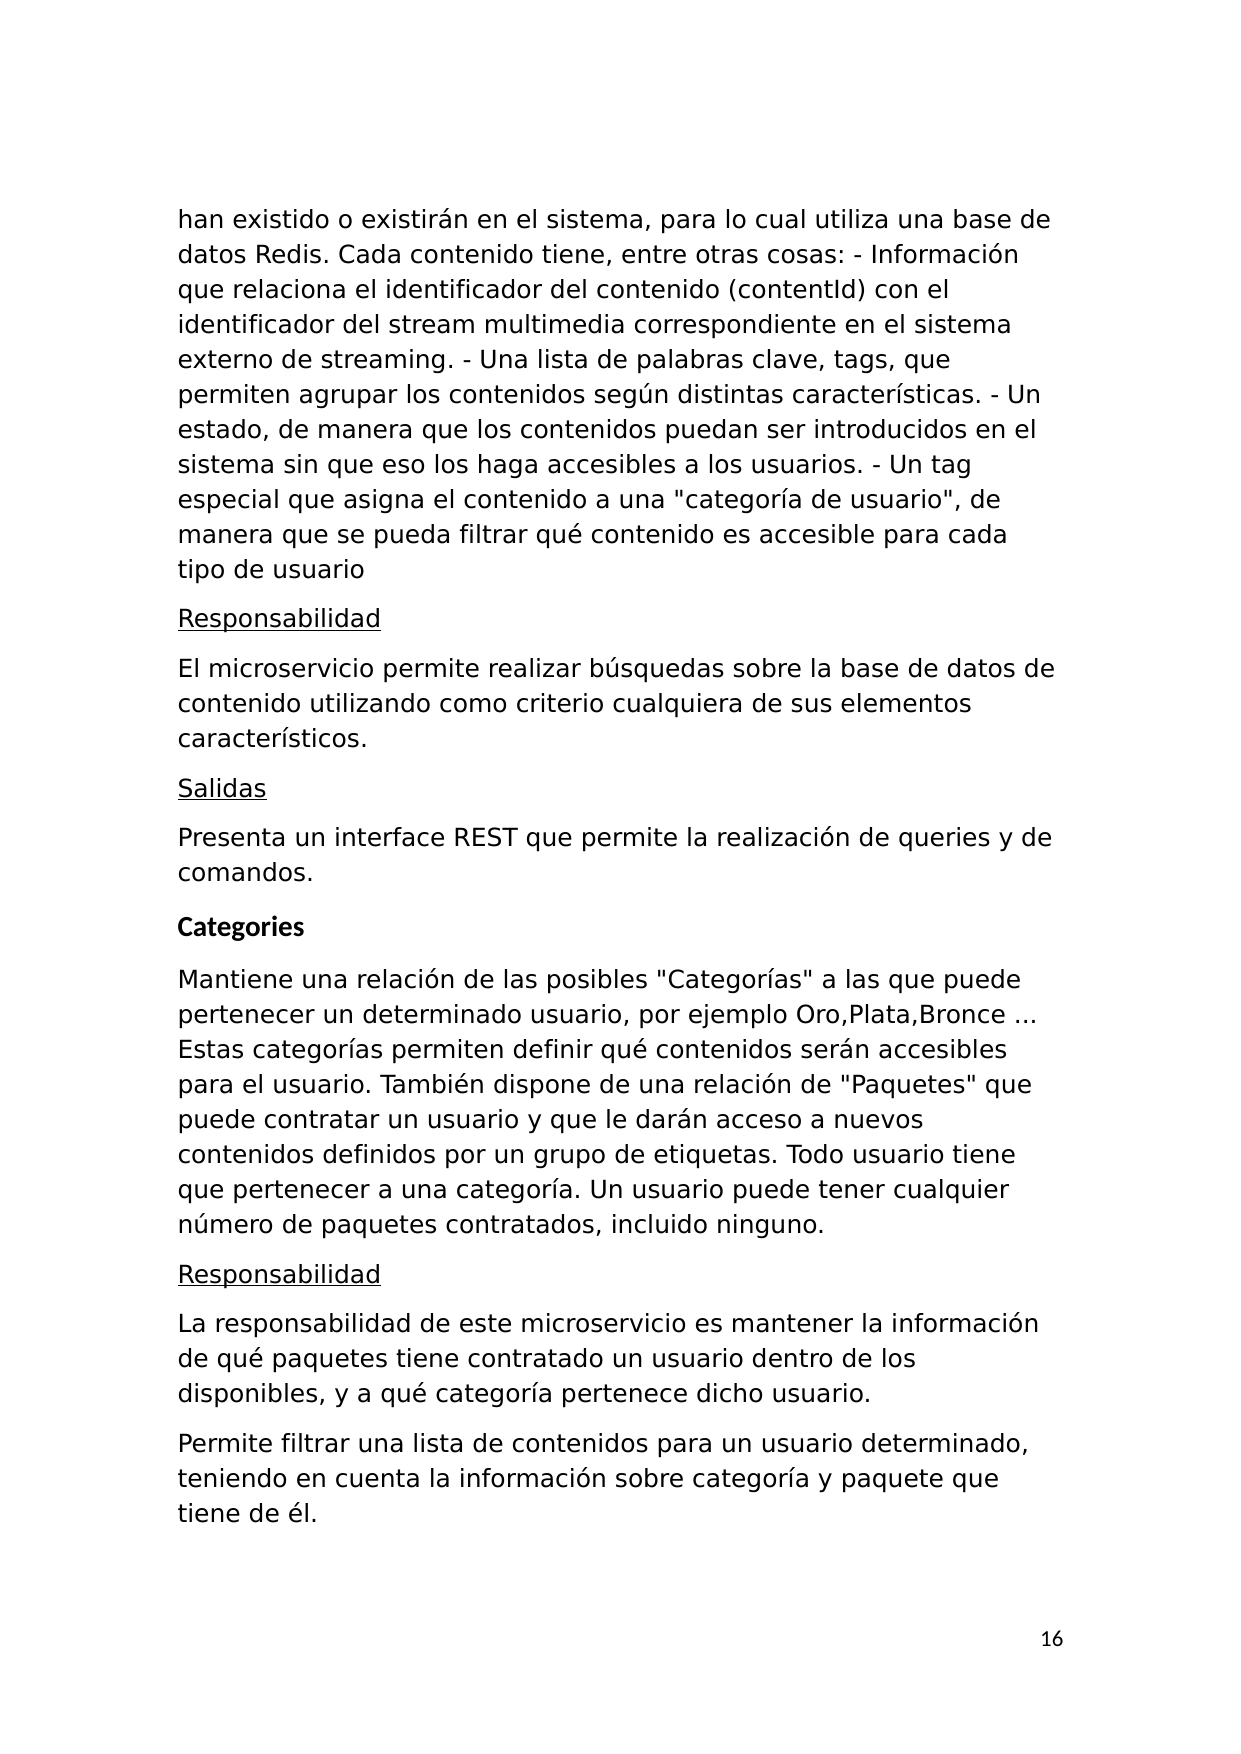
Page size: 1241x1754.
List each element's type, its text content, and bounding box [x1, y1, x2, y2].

text Categories [177, 908, 1063, 944]
text La responsabilidad de este microservicio es mantener la información de qué paquetes tiene contratado un usuario dentro de los disponibles, y a qué categoría pertenece dicho usuario. [177, 1309, 1063, 1409]
text han existido o existirán en el sistema, para lo cual utiliza una base de datos Redis. Cada contenido tiene, entre otras cosas: - Información que relaciona el identificador del contenido (contentId) con el identificador del stream multimedia correspondiente en el sistema externo de streaming. - Una lista de palabras clave, tags, que permiten agrupar los contenidos según distintas características. - Un estado, de manera que los contenidos puedan ser introducidos en el sistema sin que eso los haga accesibles a los usuarios. - Un tag especial que asigna el contenido a una "categoría de usuario", de manera que se pueda filtrar qué contenido es accesible para cada tipo de usuario [177, 205, 1063, 584]
text Permite filtrar una lista de contenidos para un usuario determinado, teniendo en cuenta la información sobre categoría y paquete que tiene de él. [177, 1429, 1063, 1528]
text Responsabilidad [177, 605, 1063, 634]
text Responsabilidad [177, 1260, 1063, 1289]
text Salidas [177, 774, 1063, 803]
text Mantiene una relación de las posibles "Categorías" a las que puede pertenecer un determinado usuario, por ejemplo Oro,Plata,Bronce ... Estas categorías permiten definir qué contenidos serán accesibles para el usuario. También dispone de una relación de "Paquetes" que puede contratar un usuario y que le darán acceso a nuevos contenidos definidos por un grupo de etiquetas. Todo usuario tiene que pertenecer a una categoría. Un usuario puede tener cualquier número de paquetes contratados, incluido ninguno. [177, 965, 1063, 1239]
text El microservicio permite realizar búsquedas sobre la base de datos de contenido utilizando como criterio cualquiera de sus elementos característicos. [177, 654, 1063, 753]
text Presenta un interface REST que permite la realización de queries y de comandos. [177, 823, 1063, 888]
